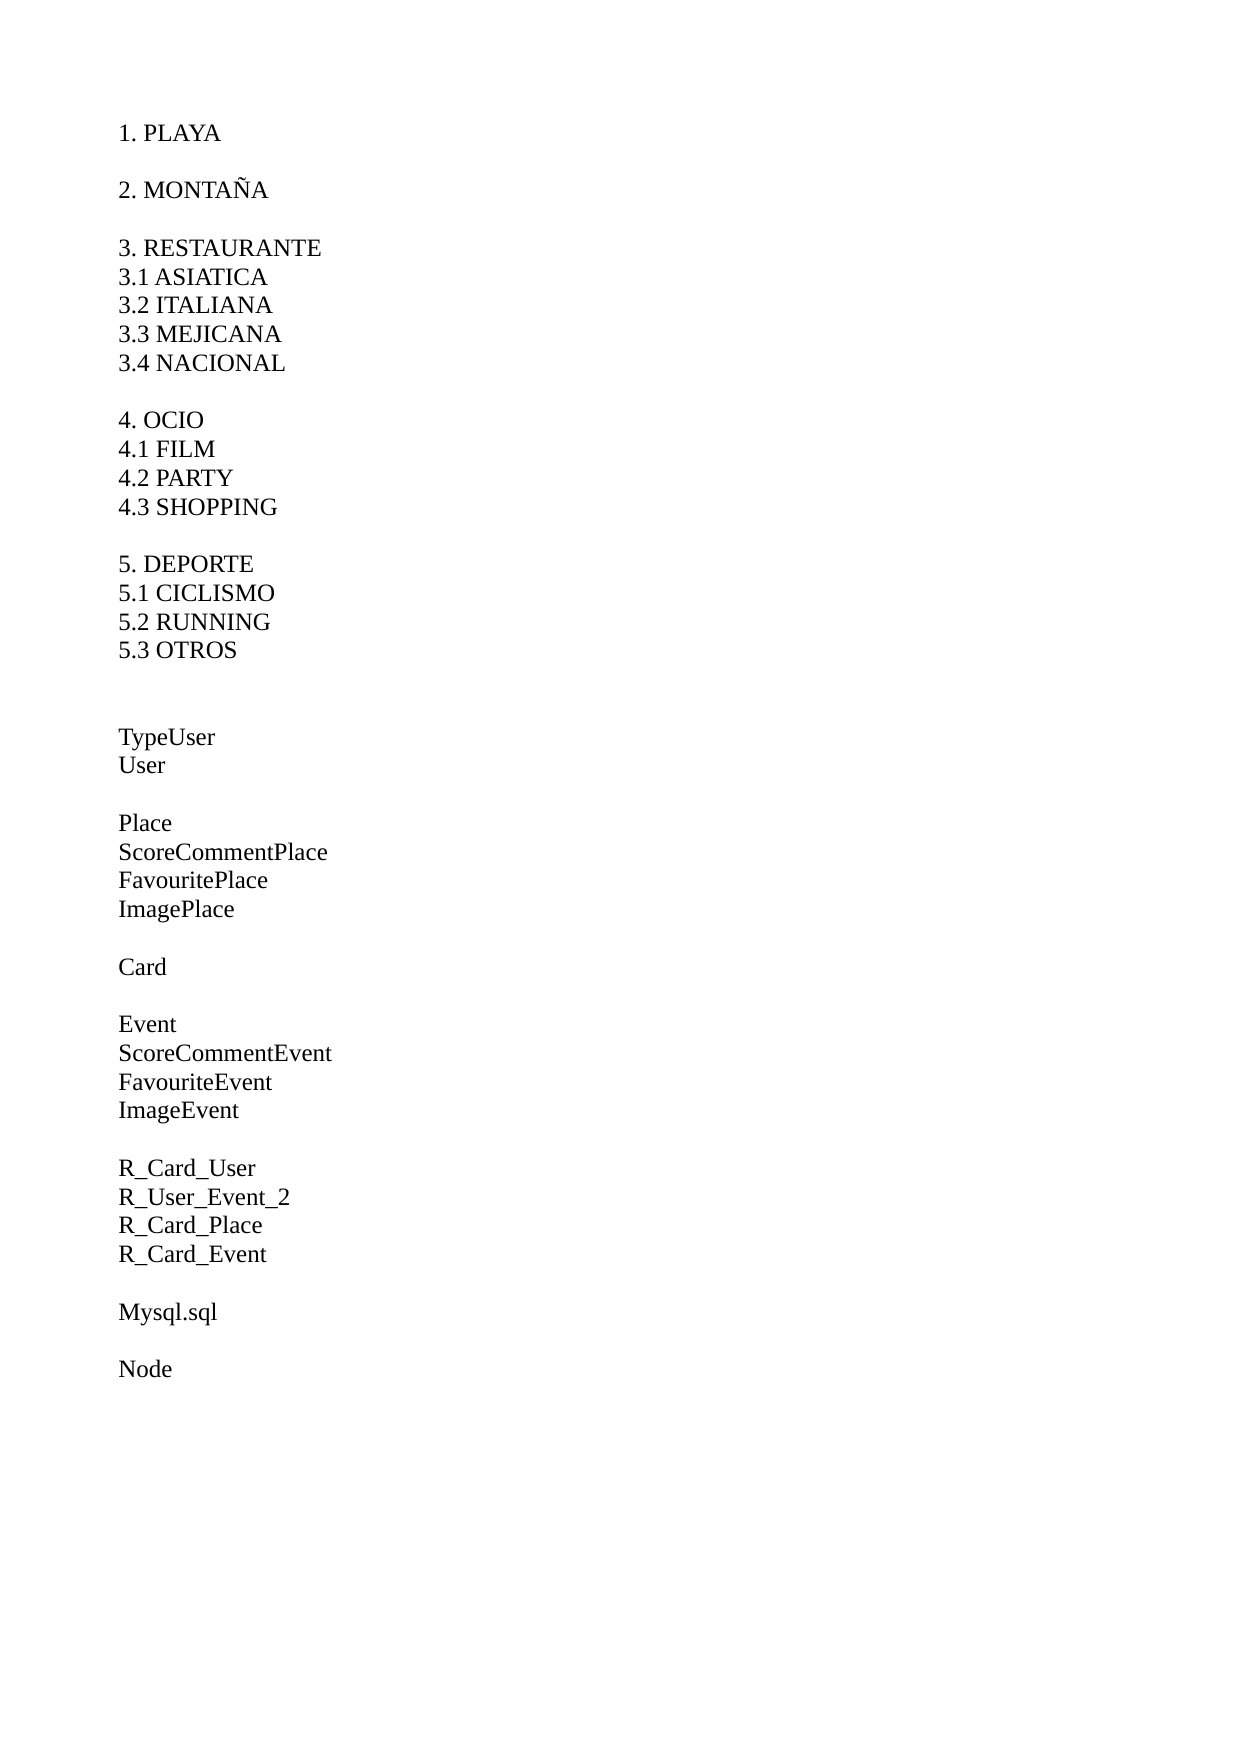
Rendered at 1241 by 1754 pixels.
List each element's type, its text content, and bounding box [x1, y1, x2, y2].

text 3.2 ITALIANA [118, 291, 1122, 319]
text TypeUser [118, 722, 1122, 751]
text ImageEvent [118, 1096, 1122, 1124]
text ImagePlace [118, 894, 1122, 923]
text 5. DEPORTE [118, 549, 1122, 578]
text Place [118, 808, 1122, 837]
text 4. OCIO [118, 406, 1122, 434]
text Node [118, 1354, 1122, 1383]
text R_User_Event_2 [118, 1182, 1122, 1211]
text ScoreCommentPlace [118, 837, 1122, 866]
text 3.4 NACIONAL [118, 348, 1122, 377]
text 3. RESTAURANTE [118, 233, 1122, 262]
text 4.1 FILM [118, 434, 1122, 463]
text Card [118, 952, 1122, 981]
text 5.1 CICLISMO [118, 578, 1122, 607]
text User [118, 751, 1122, 779]
text 1. PLAYA [118, 118, 1122, 147]
text 3.3 MEJICANA [118, 319, 1122, 348]
text 4.3 SHOPPING [118, 492, 1122, 521]
text FavouritePlace [118, 866, 1122, 894]
text 2. MONTAÑA [118, 176, 1122, 204]
text Mysql.sql [118, 1297, 1122, 1326]
text ScoreCommentEvent [118, 1038, 1122, 1067]
text R_Card_User [118, 1153, 1122, 1182]
text 5.2 RUNNING [118, 607, 1122, 636]
text Event [118, 1009, 1122, 1038]
text FavouriteEvent [118, 1067, 1122, 1096]
text 4.2 PARTY [118, 463, 1122, 492]
text 3.1 ASIATICA [118, 262, 1122, 291]
text R_Card_Place [118, 1211, 1122, 1239]
text R_Card_Event [118, 1239, 1122, 1268]
text 5.3 OTROS [118, 636, 1122, 664]
